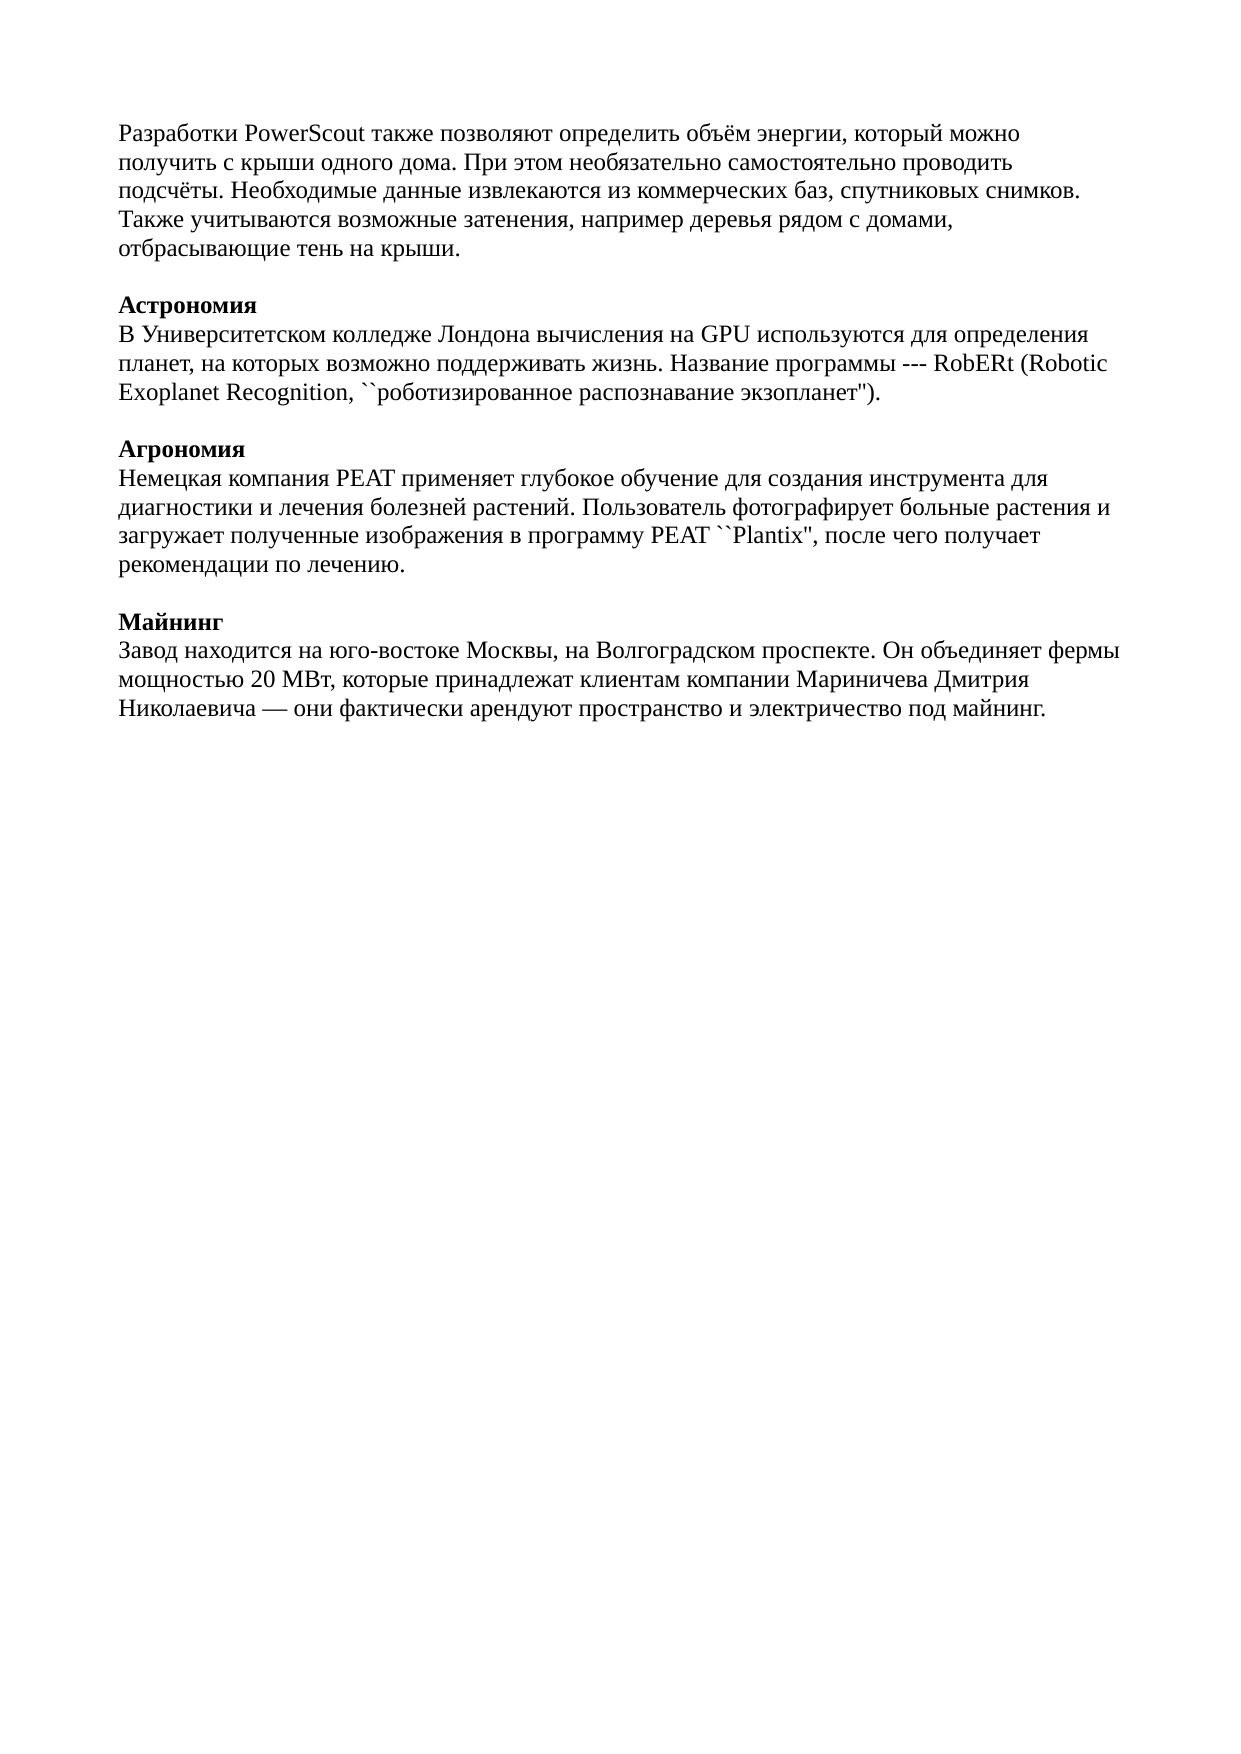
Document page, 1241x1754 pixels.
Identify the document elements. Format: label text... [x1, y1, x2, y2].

text Агрономия [118, 434, 1122, 463]
text Завод находится на юго-востоке Москвы, на Волгоградском проспекте. Он объединяет фермы мощностью 20 МВт, которые принадлежат клиентам компании Мариничева Дмитрия Николаевича — они фактически арендуют пространство и электричество под майнинг. [118, 636, 1122, 722]
text Немецкая компания PEAT применяет глубокое обучение для создания инструмента для диагностики и лечения болезней растений. Пользователь фотографирует больные растения и загружает полученные изображения в программу PEAT ``Plantix'', после чего получает рекомендации по лечению. [118, 463, 1122, 578]
text В Университетском колледже Лондона вычисления на GPU используются для определения планет, на которых возможно поддерживать жизнь. Название программы --- RobERt (Robotic Exoplanet Recognition, ``роботизированное распознавание экзопланет''). [118, 319, 1122, 406]
text Майнинг [118, 607, 1122, 636]
text Разработки PowerScout также позволяют определить объём энергии, который можно получить с крыши одного дома. При этом необязательно самостоятельно проводить подсчёты. Необходимые данные извлекаются из коммерческих баз, спутниковых снимков. Также учитываются возможные затенения, например деревья рядом с домами, отбрасывающие тень на крыши. [118, 118, 1122, 262]
text Астрономия [118, 291, 1122, 319]
